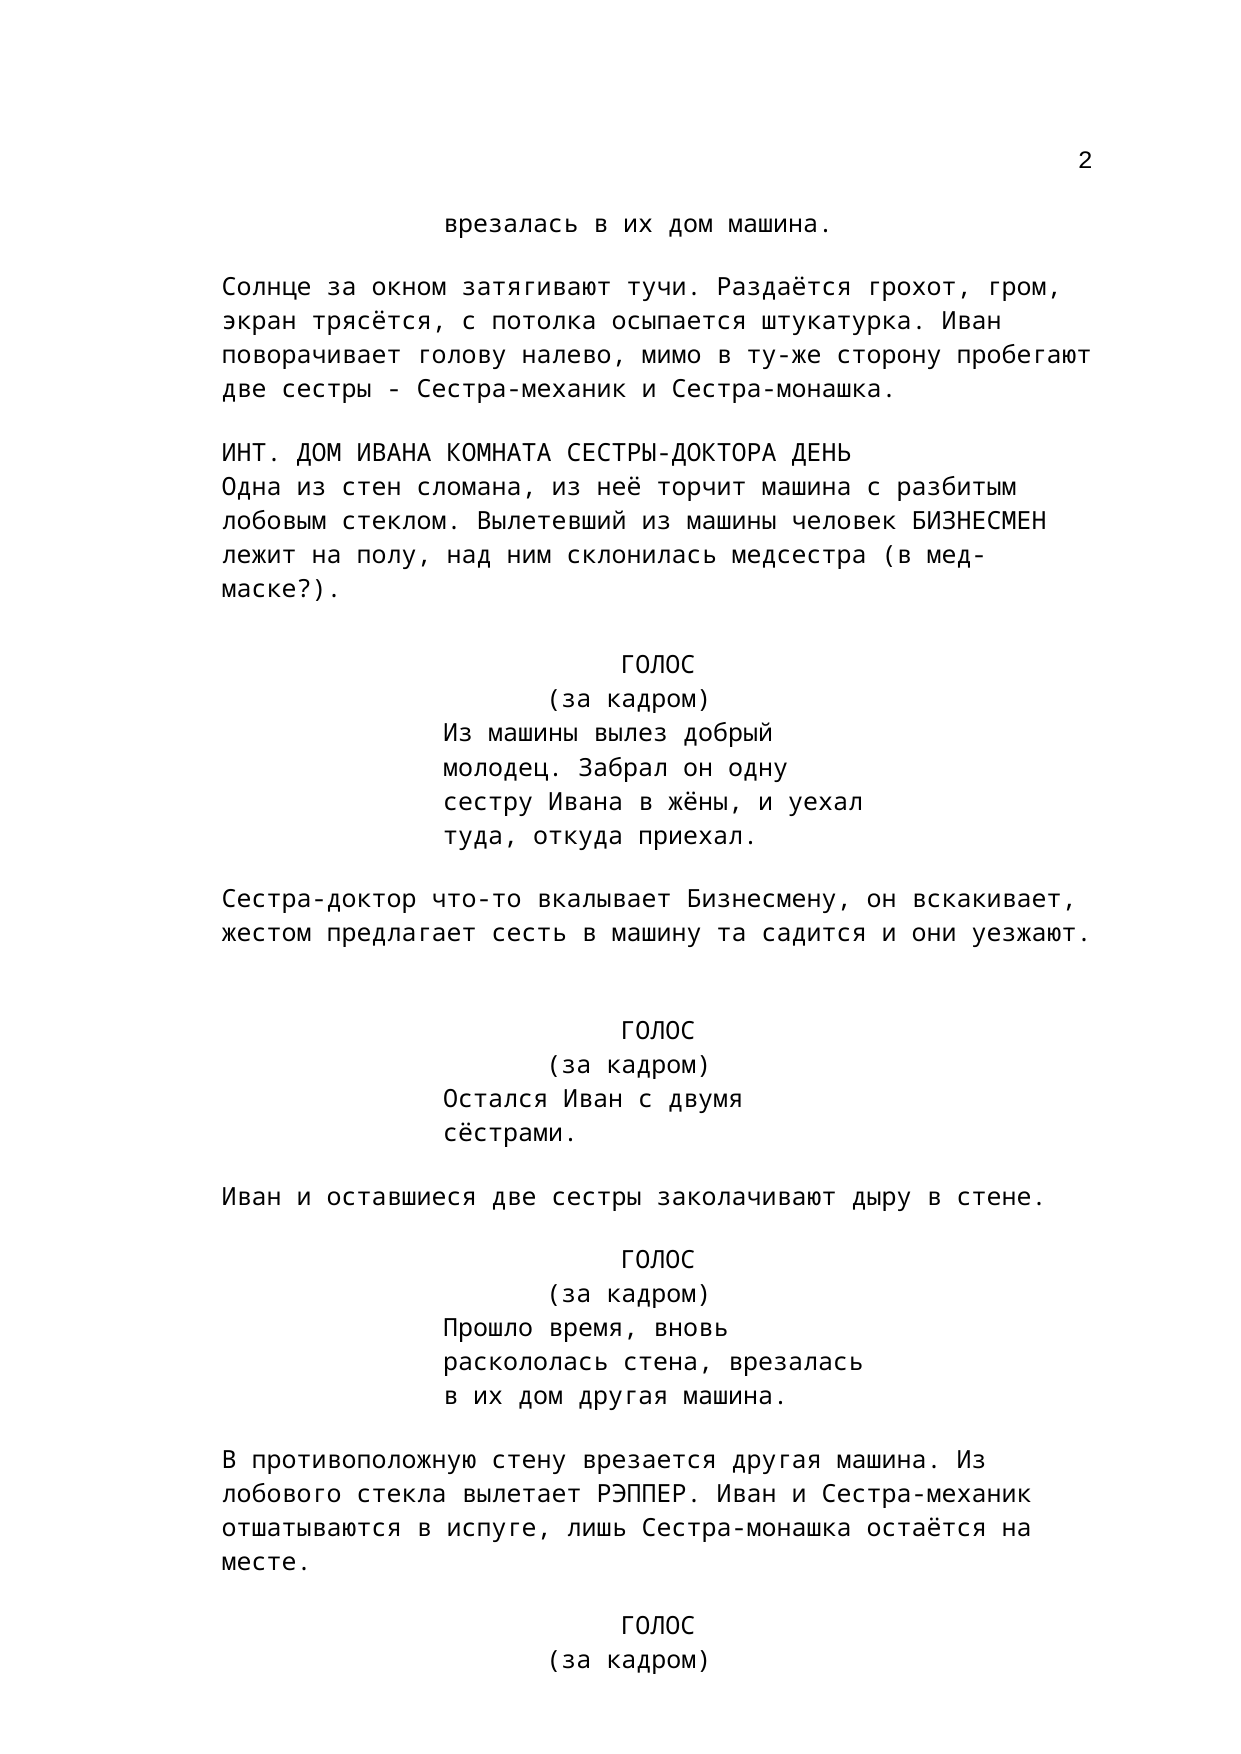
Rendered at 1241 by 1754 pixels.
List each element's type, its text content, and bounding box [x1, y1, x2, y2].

text Остался Иван с двумя сёстрами. [443, 1081, 871, 1149]
text Из машины вылез добрый молодец. Забрал он одну сестру Ивана в жёны, и уехал туда, откуда приехал. [443, 715, 871, 851]
text ГОЛОС [620, 647, 1093, 681]
text Сестра-доктор что-то вкалывает Бизнесмену, он вскакивает, жестом предлагает сесть в машину та садится и они уезжают. [221, 881, 1093, 983]
text ИНТ. ДОМ ИВАНА КОМНАТА СЕСТРЫ-ДОКТОРА ДЕНЬ [221, 435, 1093, 469]
text Иван и оставшиеся две сестры заколачивают дыру в стене. [221, 1178, 1093, 1212]
text Солнце за окном затягивают тучи. Раздаётся грохот, гром, экран трясётся, с потолка осыпается штукатурка. Иван поворачивает голову налево, мимо в ту-же сторону пробегают две сестры - Сестра-механик и Сестра-монашка. [221, 269, 1093, 405]
text Одна из стен сломана, из неё торчит машина с разбитым лобовым стеклом. Вылетевший из машины человек БИЗНЕСМЕН лежит на полу, над ним склонилась медсестра (в мед-маске?). [221, 469, 1093, 605]
text (за кадром) [546, 681, 871, 715]
text ГОЛОС [620, 1607, 1093, 1641]
text ГОЛОС [620, 1012, 1093, 1047]
text (за кадром) [546, 1276, 871, 1310]
text (за кадром) [546, 1641, 871, 1675]
text Прошло время, вновь раскололась стена, врезалась в их дом другая машина. [443, 1310, 871, 1412]
text ГОЛОС [620, 1242, 1093, 1276]
text В противоположную стену врезается другая машина. Из лобового стекла вылетает РЭППЕР. Иван и Сестра-механик отшатываются в испуге, лишь Сестра-монашка остаётся на месте. [221, 1442, 1093, 1578]
text врезалась в их дом машина. [443, 205, 871, 239]
text (за кадром) [546, 1047, 871, 1081]
